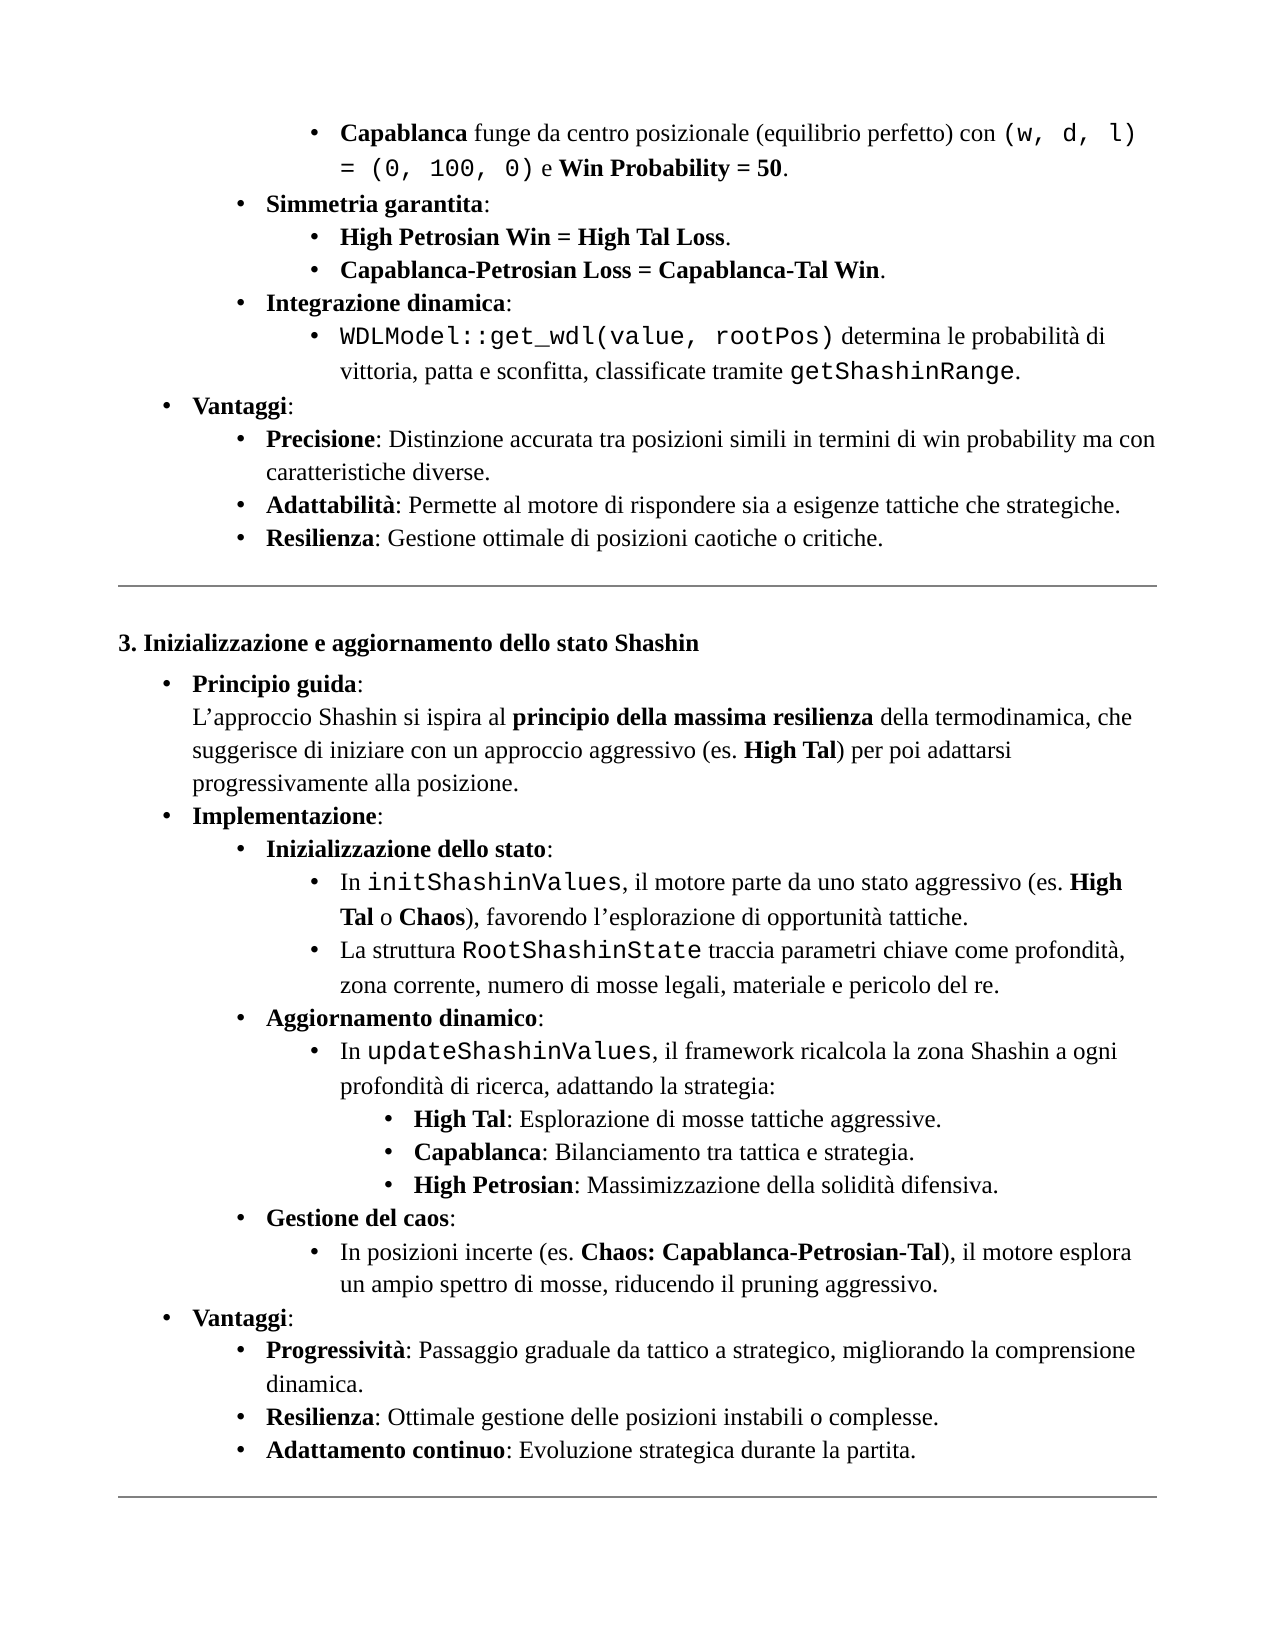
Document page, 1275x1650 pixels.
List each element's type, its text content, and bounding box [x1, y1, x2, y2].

list Aggiornamento dinamico: [236, 1003, 1157, 1032]
list Vantaggi: [162, 391, 1157, 420]
list Vantaggi: [162, 1303, 1157, 1331]
list Capablanca: Bilanciamento tra tattica e strategia. [384, 1137, 1157, 1166]
list In updateShashinValues, il framework ricalcola la zona Shashin a ogni profondità di ricerca, adattando la strategia: [310, 1036, 1157, 1100]
list WDLModel::get_wdl(value, rootPos) determina le probabilità di vittoria, patta e sconfitta, classificate tramite getShashinRange. [310, 321, 1157, 387]
list Progressività: Passaggio graduale da tattico a strategico, migliorando la comprensione dinamica. [236, 1336, 1157, 1397]
list Precisione: Distinzione accurata tra posizioni simili in termini di win probability ma con caratteristiche diverse. [236, 424, 1157, 486]
list Integrazione dinamica: [236, 288, 1157, 316]
list Implementazione: [162, 801, 1157, 830]
list Adattamento continuo: Evoluzione strategica durante la partita. [236, 1435, 1157, 1463]
list High Petrosian: Massimizzazione della solidità difensiva. [384, 1171, 1157, 1199]
list Principio guida: L’approccio Shashin si ispira al principio della massima resilienza della termodinamica, che suggerisce di iniziare con un approccio aggressivo (es. High Tal) per poi adattarsi progressivamente alla posizione. [162, 669, 1157, 797]
list Simmetria garantita: [236, 189, 1157, 217]
list High Petrosian Win = High Tal Loss. [310, 222, 1157, 250]
list Capablanca-Petrosian Loss = Capablanca-Tal Win. [310, 255, 1157, 283]
list Capablanca funge da centro posizionale (equilibrio perfetto) con (w, d, l) = (0, 100, 0) e Win Probability = 50. [310, 118, 1157, 184]
list In posizioni incerte (es. Chaos: Capablanca-Petrosian-Tal), il motore esplora un ampio spettro di mosse, riducendo il pruning aggressivo. [310, 1237, 1157, 1298]
list Adattabilità: Permette al motore di rispondere sia a esigenze tattiche che strategiche. [236, 490, 1157, 519]
list High Tal: Esplorazione di mosse tattiche aggressive. [384, 1104, 1157, 1133]
list Gestione del caos: [236, 1203, 1157, 1232]
list Resilienza: Ottimale gestione delle posizioni instabili o complesse. [236, 1402, 1157, 1430]
list La struttura RootShashinState traccia parametri chiave come profondità, zona corrente, numero di mosse legali, materiale e pericolo del re. [310, 935, 1157, 999]
subtitle 3. Inizializzazione e aggiornamento dello stato Shashin [118, 628, 1157, 656]
list Inizializzazione dello stato: [236, 834, 1157, 863]
list Resilienza: Gestione ottimale di posizioni caotiche o critiche. [236, 523, 1157, 552]
list In initShashinValues, il motore parte da uno stato aggressivo (es. High Tal o Chaos), favorendo l’esplorazione di opportunità tattiche. [310, 867, 1157, 931]
